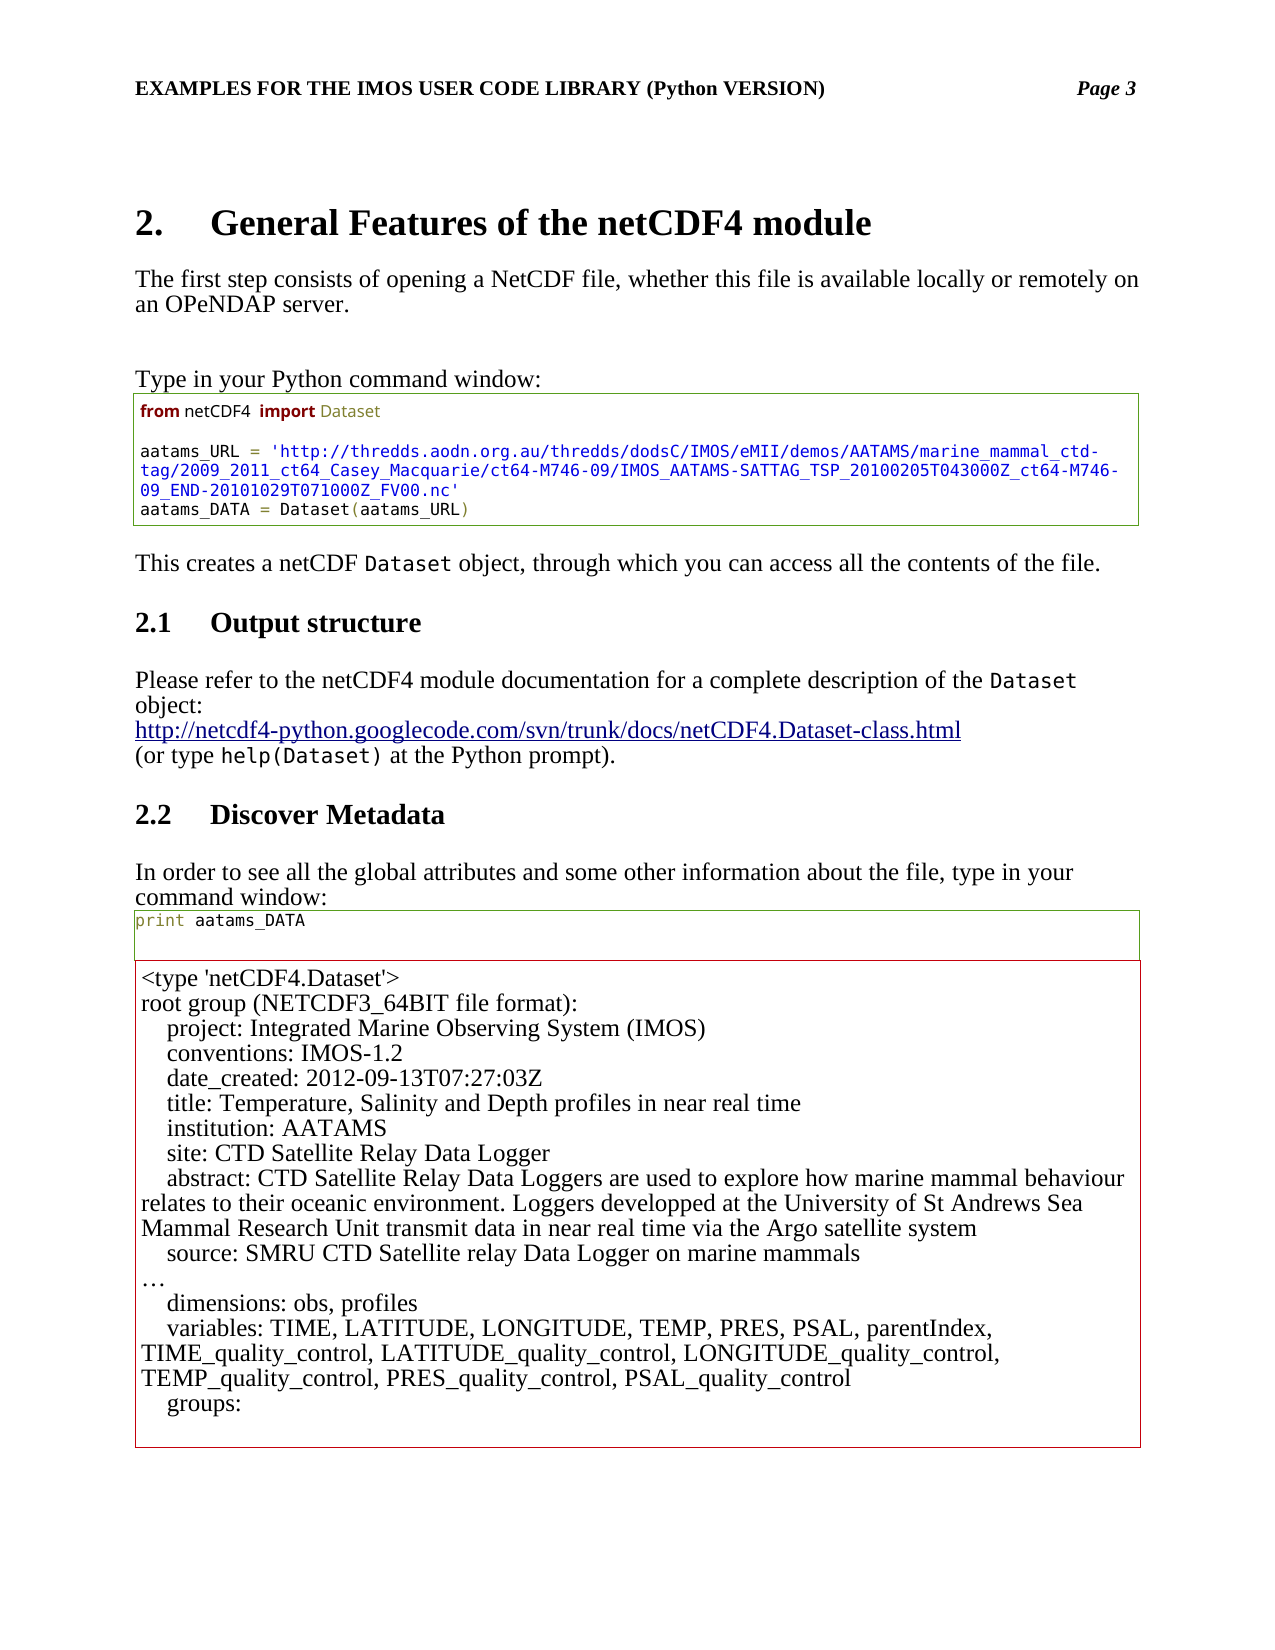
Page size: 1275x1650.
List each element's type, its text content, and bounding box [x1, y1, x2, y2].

text This creates a netCDF Dataset object, through which you can access all the contents of the file. [135, 551, 1140, 576]
text Please refer to the netCDF4 module documentation for a complete description of the Dataset object: [135, 668, 1140, 718]
text In order to see all the global attributes and some other information about the file, type in your command window: [135, 860, 1140, 910]
text The first step consists of opening a NetCDF file, whether this file is available locally or remotely on an OPeNDAP server. [135, 268, 1140, 318]
table_header print aatams_DATA [135, 911, 1139, 959]
text Type in your Python command window: [135, 368, 1140, 393]
text http://netcdf4-python.googlecode.com/svn/trunk/docs/netCDF4.Dataset-class.html [135, 718, 1140, 743]
subtitle General Features of the netCDF4 module [135, 200, 1140, 243]
table_header from netCDF4 import Dataset aatams_URL = 'http://thredds.aodn.org.au/thredds/dodsC/IMOS/eMII/demos/AATAMS/marine_mammal_ctd-tag/2009_2011_ct64_Casey_Macquarie/ct64-M746-09/IMOS_AATAMS-SATTAG_TSP_20100205T043000Z_ct64-M746-09_END-20101029T071000Z_FV00.nc' aatams_DATA = Dataset(aatams_URL) [134, 394, 1138, 525]
table_header <type 'netCDF4.Dataset'> root group (NETCDF3_64BIT file format): project: Integrated Marine Observing System (IMOS) conventions: IMOS-1.2 date_created: 2012-09-13T07:27:03Z title: Temperature, Salinity and Depth profiles in near real time institution: AATAMS site: CTD Satellite Relay Data Logger abstract: CTD Satellite Relay Data Loggers are used to explore how marine mammal behaviour relates to their oceanic environment. Loggers developped at the University of St Andrews Sea Mammal Research Unit transmit data in near real time via the Argo satellite system source: SMRU CTD Satellite relay Data Logger on marine mammals … dimensions: obs, profiles variables: TIME, LATITUDE, LONGITUDE, TEMP, PRES, PSAL, parentIndex, TIME_quality_control, LATITUDE_quality_control, LONGITUDE_quality_control, TEMP_quality_control, PRES_quality_control, PSAL_quality_control groups: [136, 961, 1140, 1447]
subtitle Discover Metadata [135, 797, 1140, 831]
text (or type help(Dataset) at the Python prompt). [135, 743, 1140, 768]
subtitle Output structure [135, 606, 1140, 639]
